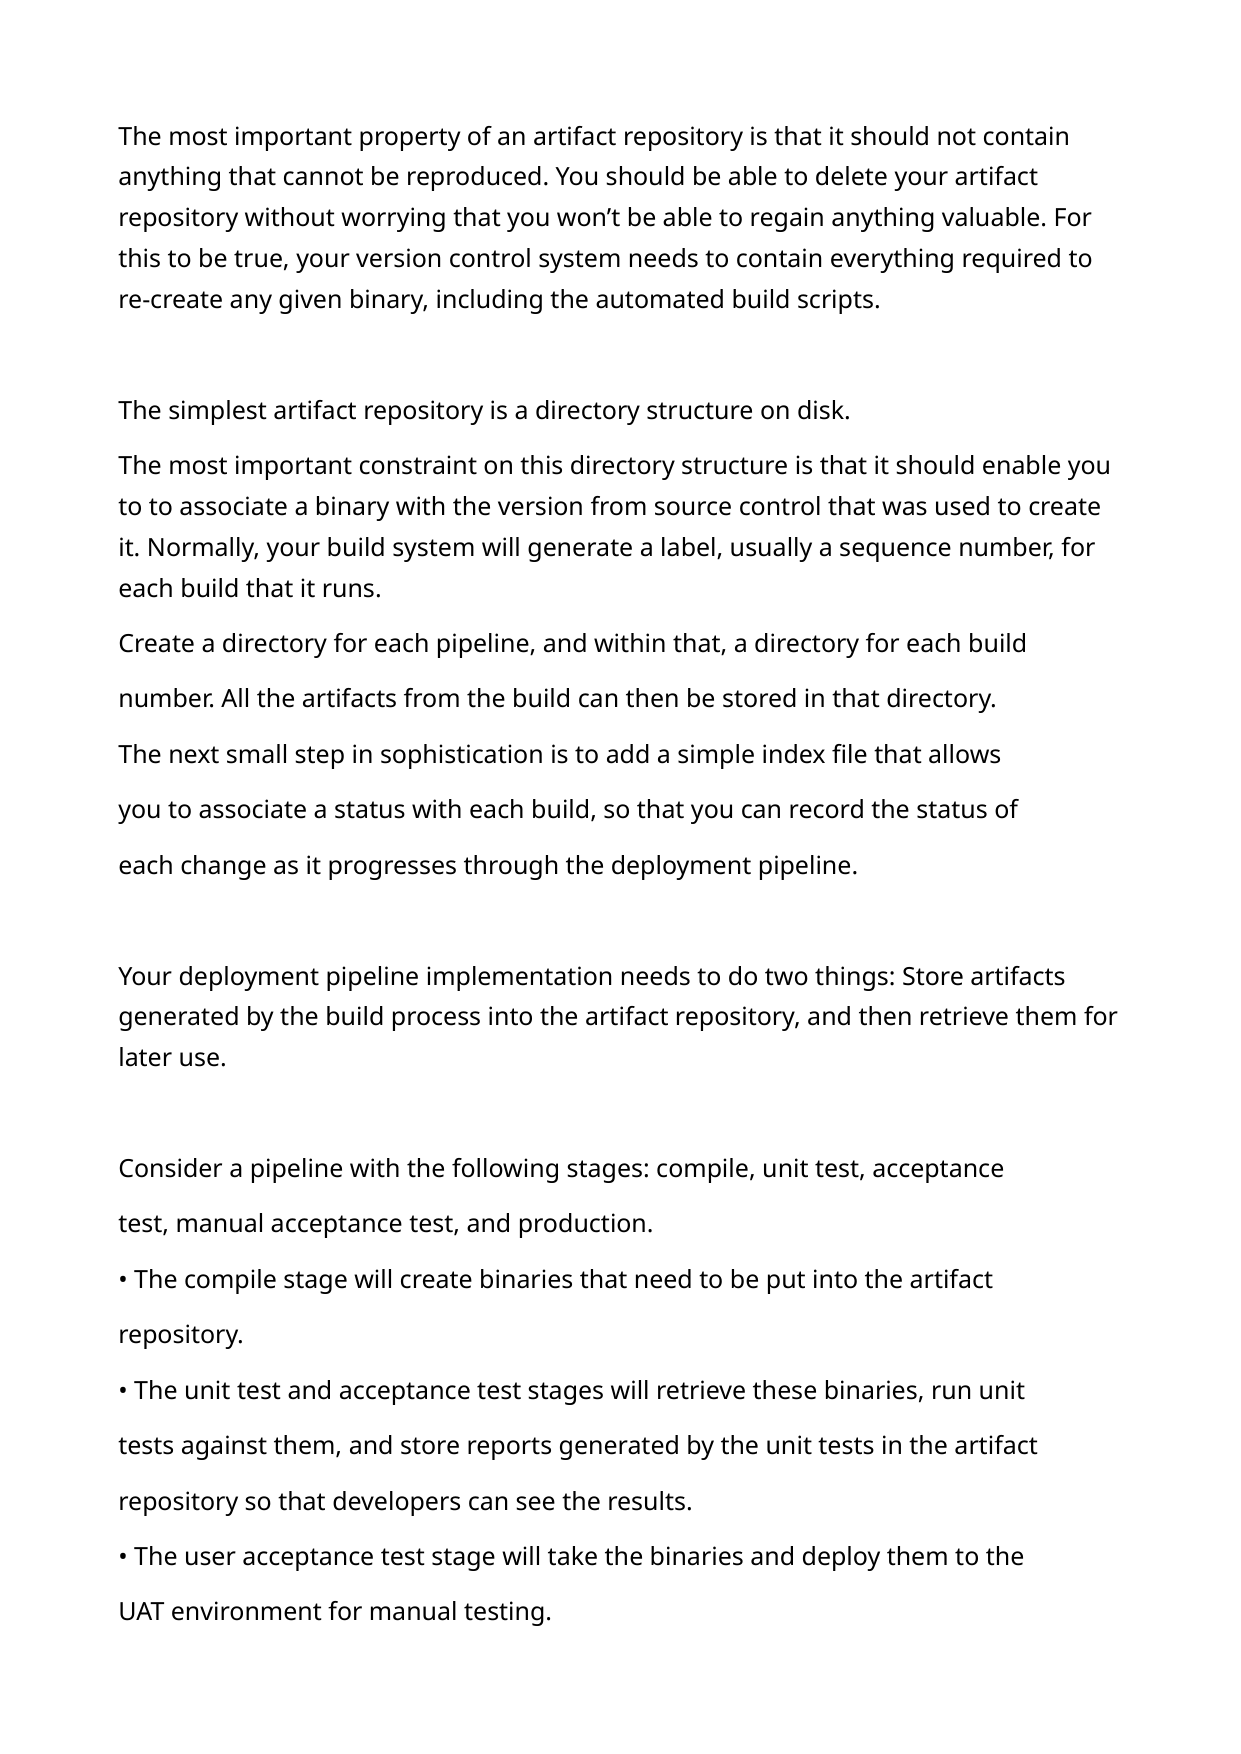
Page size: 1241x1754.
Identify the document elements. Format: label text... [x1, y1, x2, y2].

text The next small step in sophistication is to add a simple index file that allows [118, 736, 1122, 771]
text repository. [118, 1317, 1122, 1351]
text Create a directory for each pipeline, and within that, a directory for each build [118, 626, 1122, 660]
text each change as it progresses through the deployment pipeline. [118, 847, 1122, 881]
text UAT environment for manual testing. [118, 1594, 1122, 1628]
text • The compile stage will create binaries that need to be put into the artifact [118, 1261, 1122, 1296]
text test, manual acceptance test, and production. [118, 1206, 1122, 1240]
text The simplest artifact repository is a directory structure on disk. [118, 392, 1122, 426]
text tests against them, and store reports generated by the unit tests in the artifact [118, 1428, 1122, 1462]
text The most important property of an artifact repository is that it should not contain anything that cannot be reproduced. You should be able to delete your artifact repository without worrying that you won’t be able to regain anything valuable. For this to be true, your version control system needs to contain everything required to re-create any given binary, including the automated build scripts. [118, 118, 1122, 316]
text Your deployment pipeline implementation needs to do two things: Store artifacts generated by the build process into the artifact repository, and then retrieve them for later use. [118, 958, 1122, 1074]
text Consider a pipeline with the following stages: compile, unit test, acceptance [118, 1151, 1122, 1185]
text you to associate a status with each build, so that you can record the status of [118, 792, 1122, 826]
text The most important constraint on this directory structure is that it should enable you to to associate a binary with the version from source control that was used to create it. Normally, your build system will generate a label, usually a sequence number, for each build that it runs. [118, 448, 1122, 604]
text • The user acceptance test stage will take the binaries and deploy them to the [118, 1538, 1122, 1573]
text number. All the artifacts from the build can then be stored in that directory. [118, 681, 1122, 715]
text • The unit test and acceptance test stages will retrieve these binaries, run unit [118, 1372, 1122, 1406]
text repository so that developers can see the results. [118, 1483, 1122, 1517]
